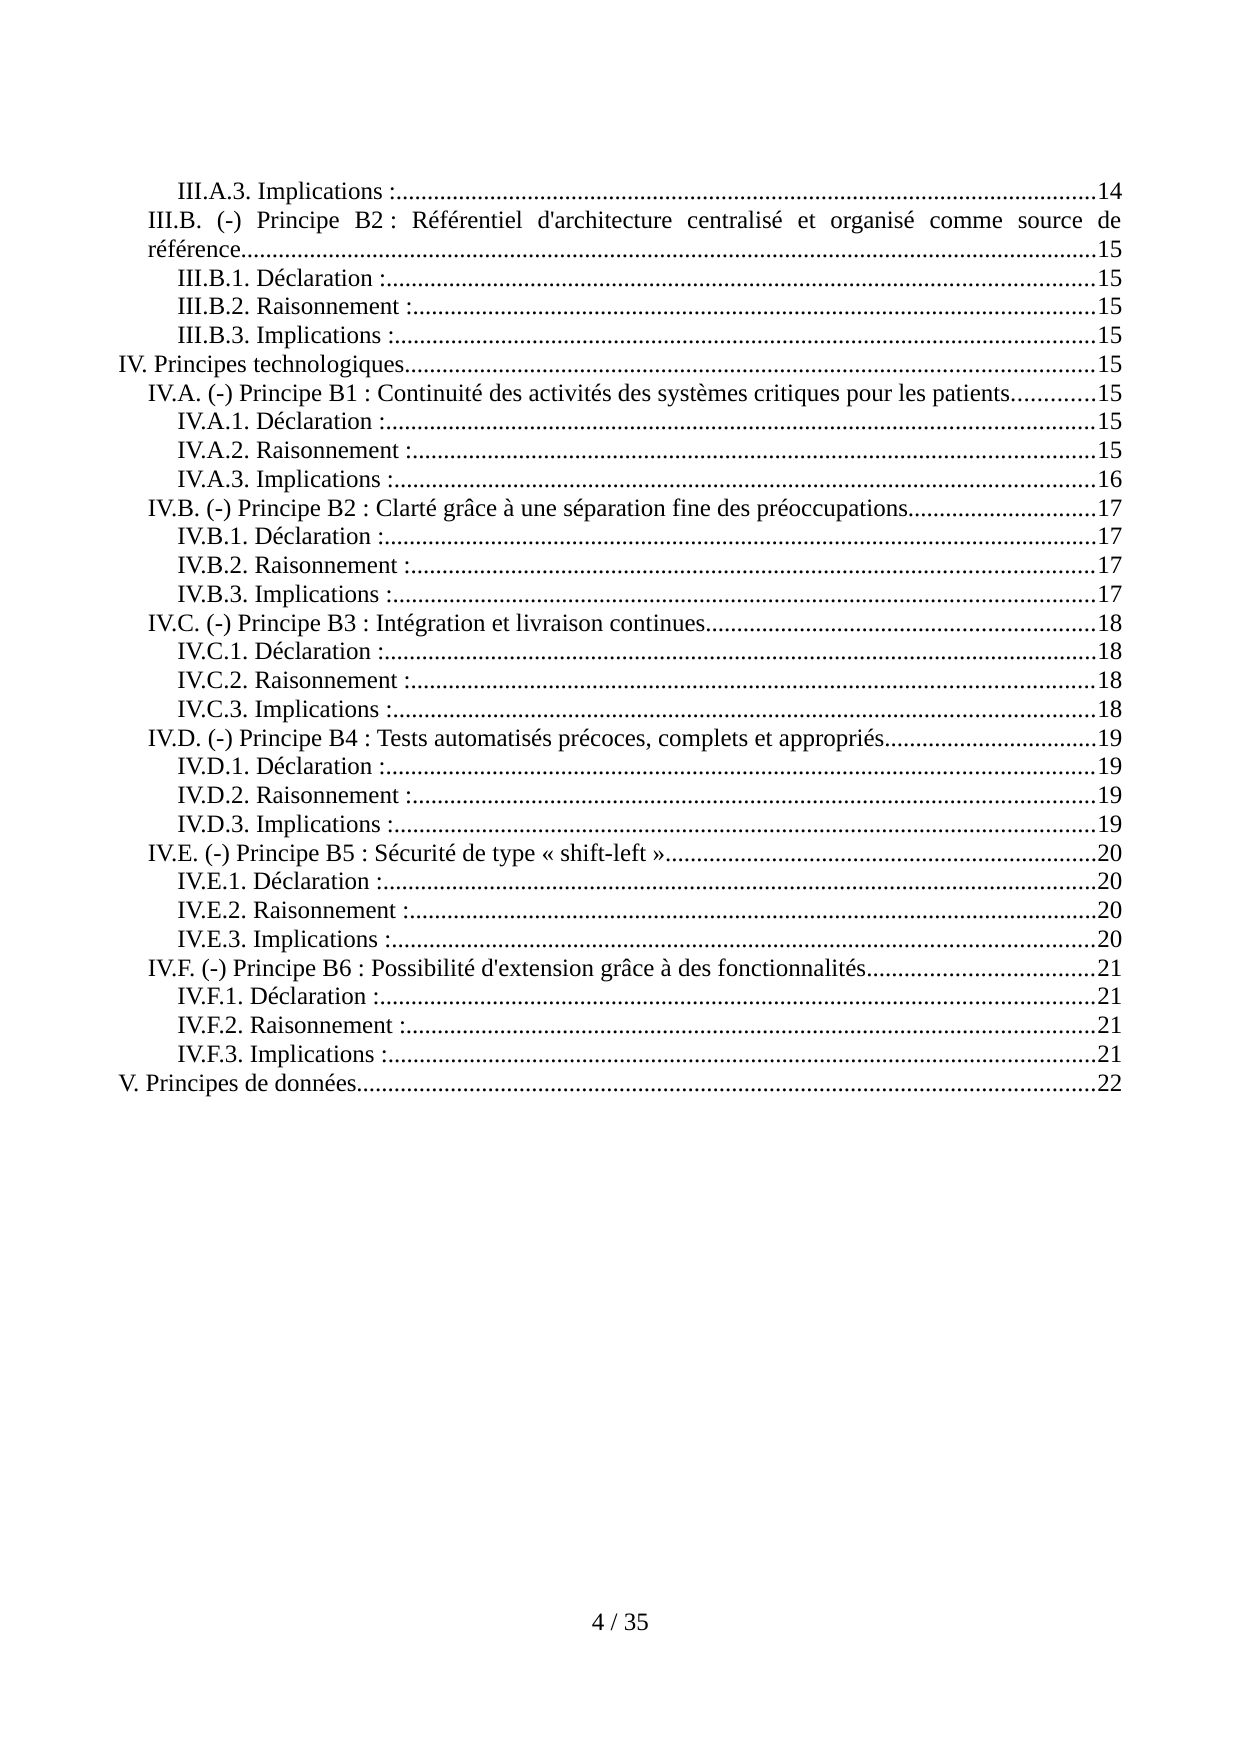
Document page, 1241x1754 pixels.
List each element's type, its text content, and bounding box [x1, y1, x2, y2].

text IV.B.1. Déclaration : 17 [177, 521, 1122, 550]
text III.B.2. Raisonnement : 15 [177, 291, 1122, 320]
text IV.D. (-) Principe B4 : Tests automatisés précoces, complets et appropriés 19 [148, 723, 1122, 751]
text IV.B.3. Implications : 17 [177, 579, 1122, 608]
text IV.B.2. Raisonnement : 17 [177, 550, 1122, 579]
text III.B. (-) Principe B2 : Référentiel d'architecture centralisé et organisé comme source de référence 15 [148, 205, 1122, 263]
text V. Principes de données 22 [118, 1068, 1122, 1096]
text IV.A. (-) Principe B1 : Continuité des activités des systèmes critiques pour les patients 15 [148, 378, 1122, 406]
text IV.F.2. Raisonnement : 21 [177, 1010, 1122, 1039]
text III.B.3. Implications : 15 [177, 320, 1122, 349]
text IV.D.3. Implications : 19 [177, 809, 1122, 838]
text IV.E.1. Déclaration : 20 [177, 866, 1122, 895]
text III.B.1. Déclaration : 15 [177, 263, 1122, 291]
text IV.A.3. Implications : 16 [177, 464, 1122, 493]
text IV.E.2. Raisonnement : 20 [177, 895, 1122, 924]
text IV.D.1. Déclaration : 19 [177, 751, 1122, 780]
text IV.C. (-) Principe B3 : Intégration et livraison continues 18 [148, 608, 1122, 636]
text IV.D.2. Raisonnement : 19 [177, 780, 1122, 809]
text III.A.3. Implications : 14 [177, 176, 1122, 205]
text IV.E.3. Implications : 20 [177, 924, 1122, 953]
text IV.F. (-) Principe B6 : Possibilité d'extension grâce à des fonctionnalités 21 [148, 953, 1122, 981]
text IV. Principes technologiques 15 [118, 349, 1122, 378]
text IV.C.1. Déclaration : 18 [177, 636, 1122, 665]
text IV.B. (-) Principe B2 : Clarté grâce à une séparation fine des préoccupations 17 [148, 493, 1122, 521]
text IV.F.3. Implications : 21 [177, 1039, 1122, 1068]
text IV.A.1. Déclaration : 15 [177, 406, 1122, 435]
text IV.C.3. Implications : 18 [177, 694, 1122, 723]
text IV.F.1. Déclaration : 21 [177, 981, 1122, 1010]
text IV.E. (-) Principe B5 : Sécurité de type « shift-left » 20 [148, 838, 1122, 866]
text IV.A.2. Raisonnement : 15 [177, 435, 1122, 464]
text IV.C.2. Raisonnement : 18 [177, 665, 1122, 694]
